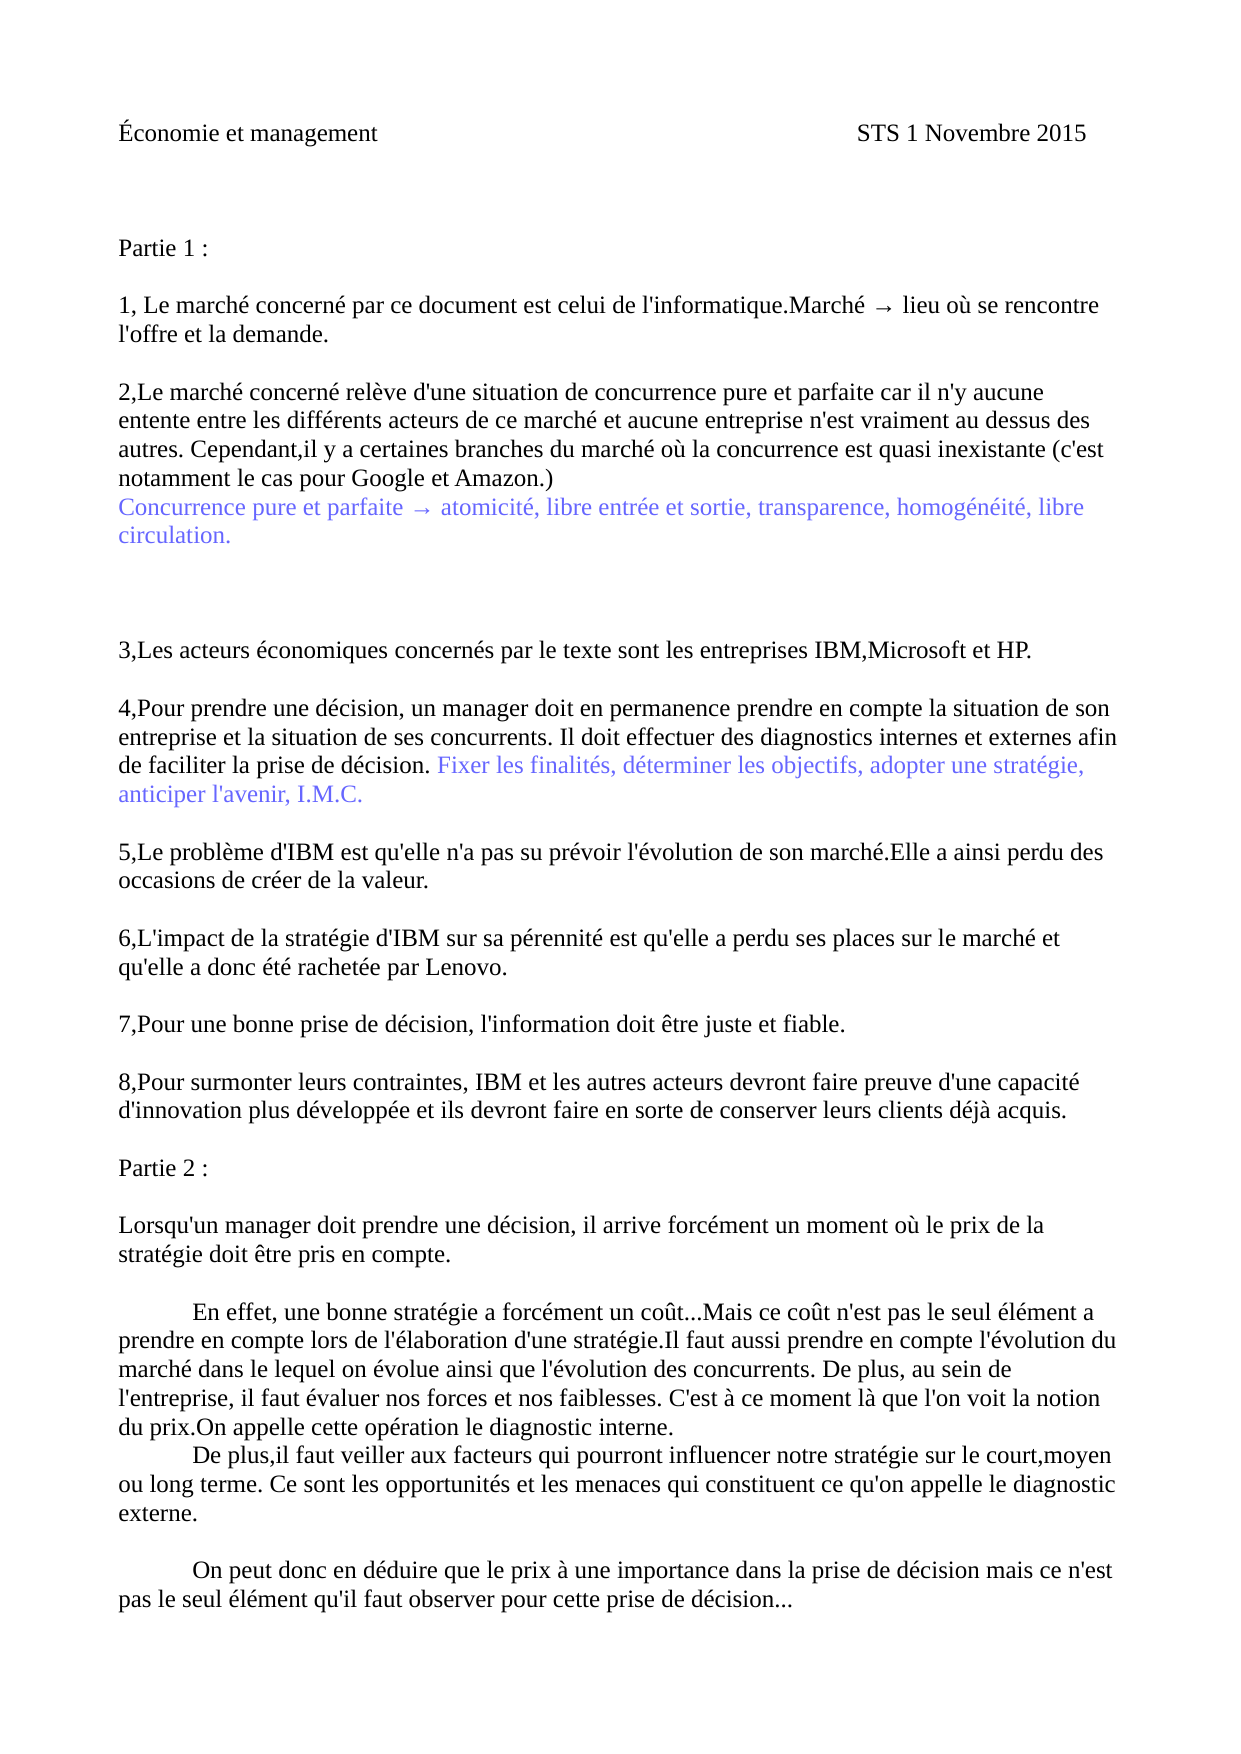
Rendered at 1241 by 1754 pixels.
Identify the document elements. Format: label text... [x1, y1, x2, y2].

text Partie 2 : [118, 1153, 1122, 1182]
text Partie 1 : [118, 233, 1122, 262]
text Économie et management STS 1 Novembre 2015 [118, 118, 1122, 147]
text 7,Pour une bonne prise de décision, l'information doit être juste et fiable. [118, 1009, 1122, 1038]
text Concurrence pure et parfaite → atomicité, libre entrée et sortie, transparence, homogénéité, libre circulation. [118, 492, 1122, 549]
text 1, Le marché concerné par ce document est celui de l'informatique.Marché → lieu où se rencontre l'offre et la demande. [118, 291, 1122, 348]
text 4,Pour prendre une décision, un manager doit en permanence prendre en compte la situation de son entreprise et la situation de ses concurrents. Il doit effectuer des diagnostics internes et externes afin de faciliter la prise de décision. Fixer les finalités, déterminer les objectifs, adopter une stratégie, anticiper l'avenir, I.M.C. [118, 693, 1122, 808]
text 3,Les acteurs économiques concernés par le texte sont les entreprises IBM,Microsoft et HP. [118, 636, 1122, 664]
text 2,Le marché concerné relève d'une situation de concurrence pure et parfaite car il n'y aucune entente entre les différents acteurs de ce marché et aucune entreprise n'est vraiment au dessus des autres. Cependant,il y a certaines branches du marché où la concurrence est quasi inexistante (c'est notamment le cas pour Google et Amazon.) [118, 377, 1122, 492]
text Lorsqu'un manager doit prendre une décision, il arrive forcément un moment où le prix de la stratégie doit être pris en compte. [118, 1211, 1122, 1268]
text 8,Pour surmonter leurs contraintes, IBM et les autres acteurs devront faire preuve d'une capacité d'innovation plus développée et ils devront faire en sorte de conserver leurs clients déjà acquis. [118, 1067, 1122, 1124]
text De plus,il faut veiller aux facteurs qui pourront influencer notre stratégie sur le court,moyen ou long terme. Ce sont les opportunités et les menaces qui constituent ce qu'on appelle le diagnostic externe. [118, 1441, 1122, 1527]
text 5,Le problème d'IBM est qu'elle n'a pas su prévoir l'évolution de son marché.Elle a ainsi perdu des occasions de créer de la valeur. [118, 837, 1122, 894]
text On peut donc en déduire que le prix à une importance dans la prise de décision mais ce n'est pas le seul élément qu'il faut observer pour cette prise de décision... [118, 1556, 1122, 1613]
text 6,L'impact de la stratégie d'IBM sur sa pérennité est qu'elle a perdu ses places sur le marché et qu'elle a donc été rachetée par Lenovo. [118, 923, 1122, 981]
text En effet, une bonne stratégie a forcément un coût...Mais ce coût n'est pas le seul élément a prendre en compte lors de l'élaboration d'une stratégie.Il faut aussi prendre en compte l'évolution du marché dans le lequel on évolue ainsi que l'évolution des concurrents. De plus, au sein de l'entreprise, il faut évaluer nos forces et nos faiblesses. C'est à ce moment là que l'on voit la notion du prix.On appelle cette opération le diagnostic interne. [118, 1297, 1122, 1441]
